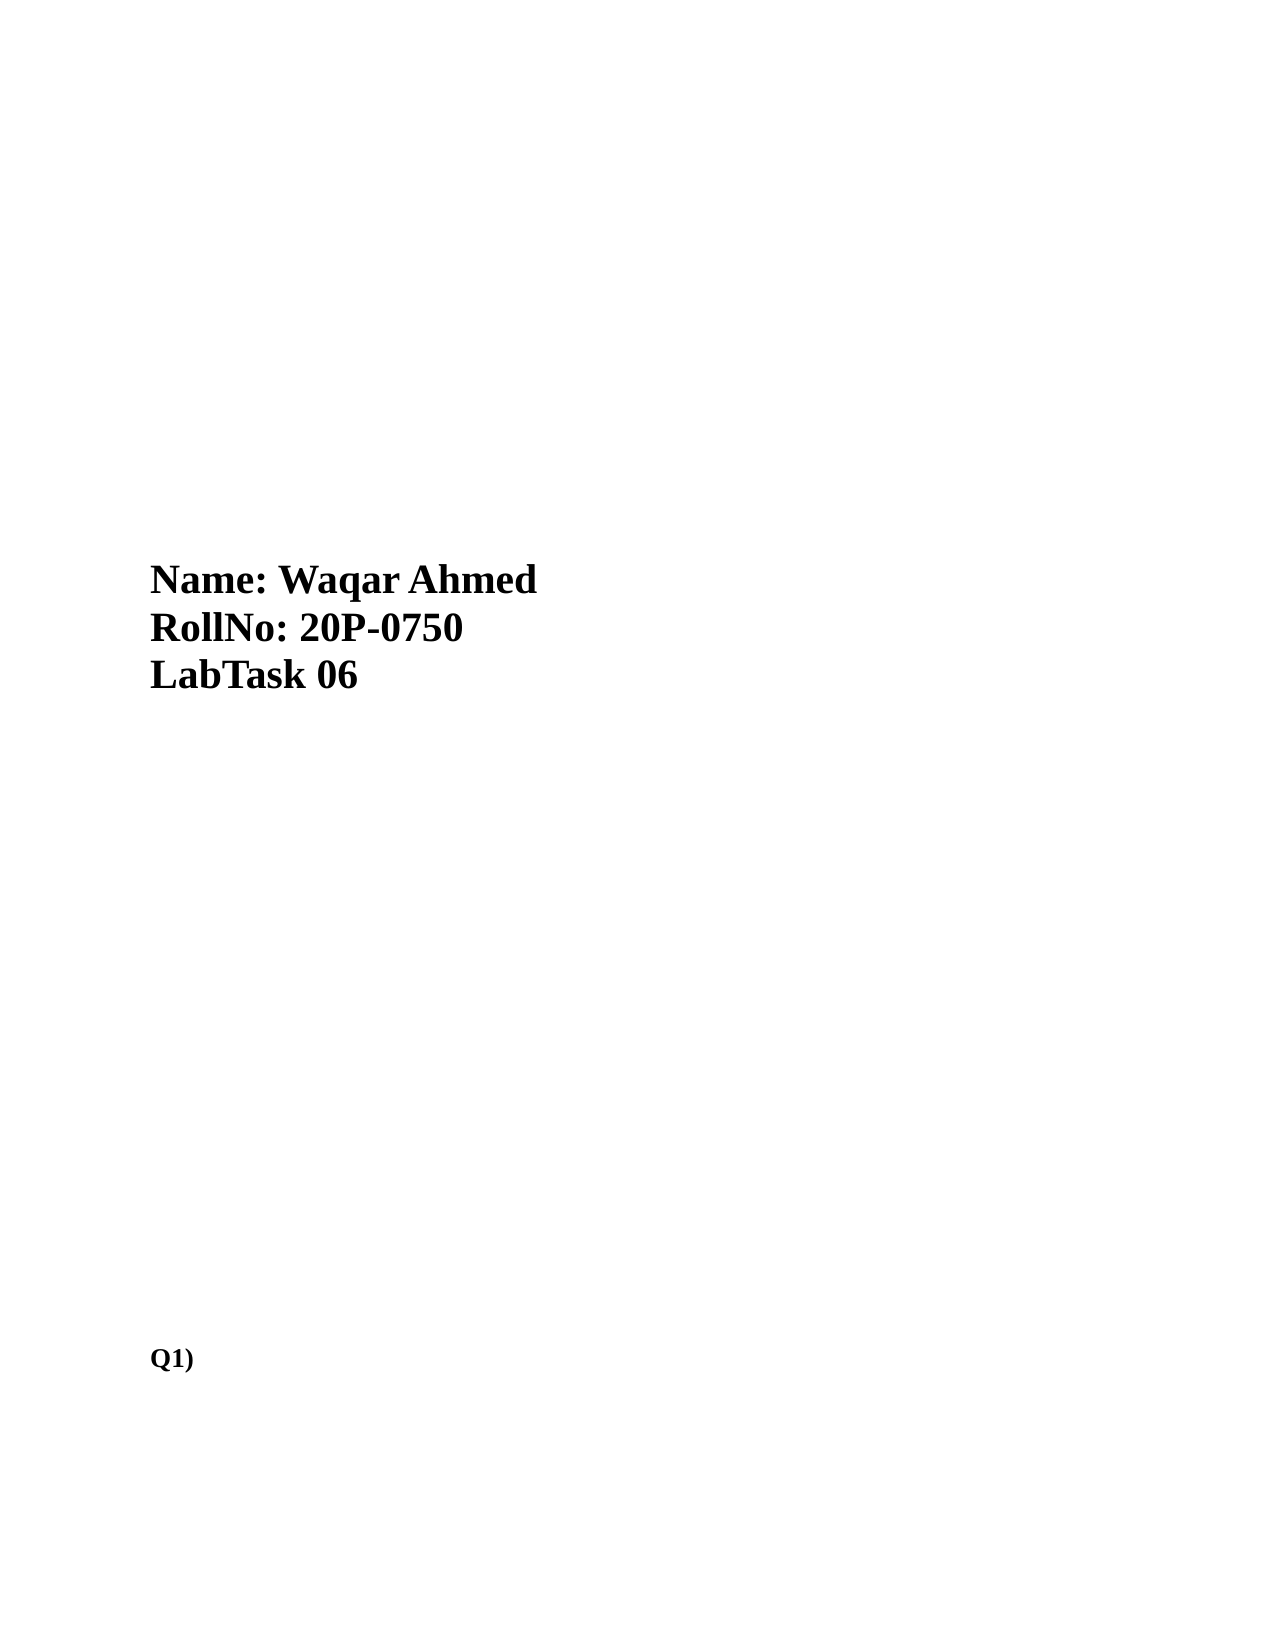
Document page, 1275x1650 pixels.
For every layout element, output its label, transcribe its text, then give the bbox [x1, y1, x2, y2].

text LabTask 06 [150, 650, 1125, 698]
text RollNo: 20P-0750 [150, 602, 1125, 650]
text Q1) [150, 1342, 1125, 1390]
text Name: Waqar Ahmed [150, 554, 1125, 602]
